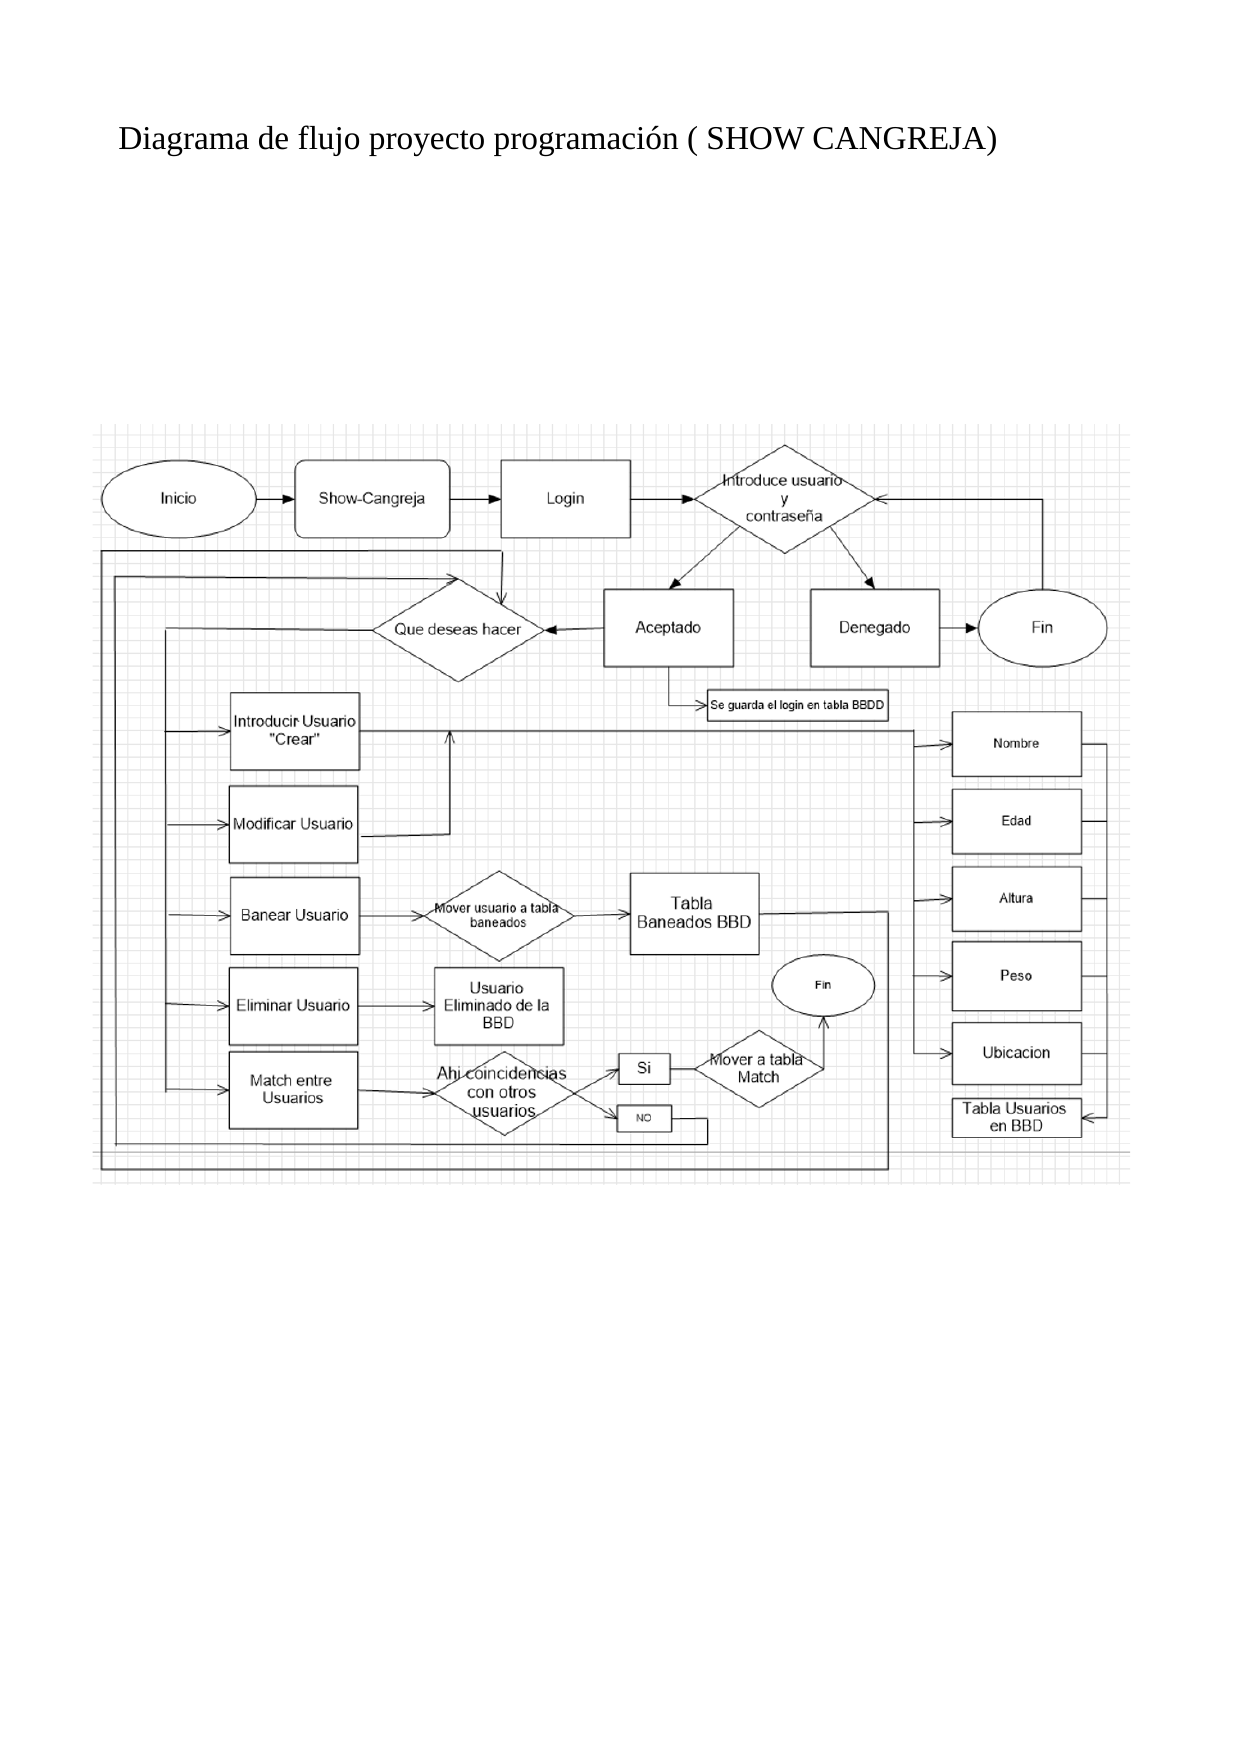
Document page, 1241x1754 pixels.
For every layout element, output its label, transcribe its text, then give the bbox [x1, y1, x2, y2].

picture [92, 424, 1130, 1185]
text Diagrama de flujo proyecto programación ( SHOW CANGREJA) [118, 118, 1122, 156]
